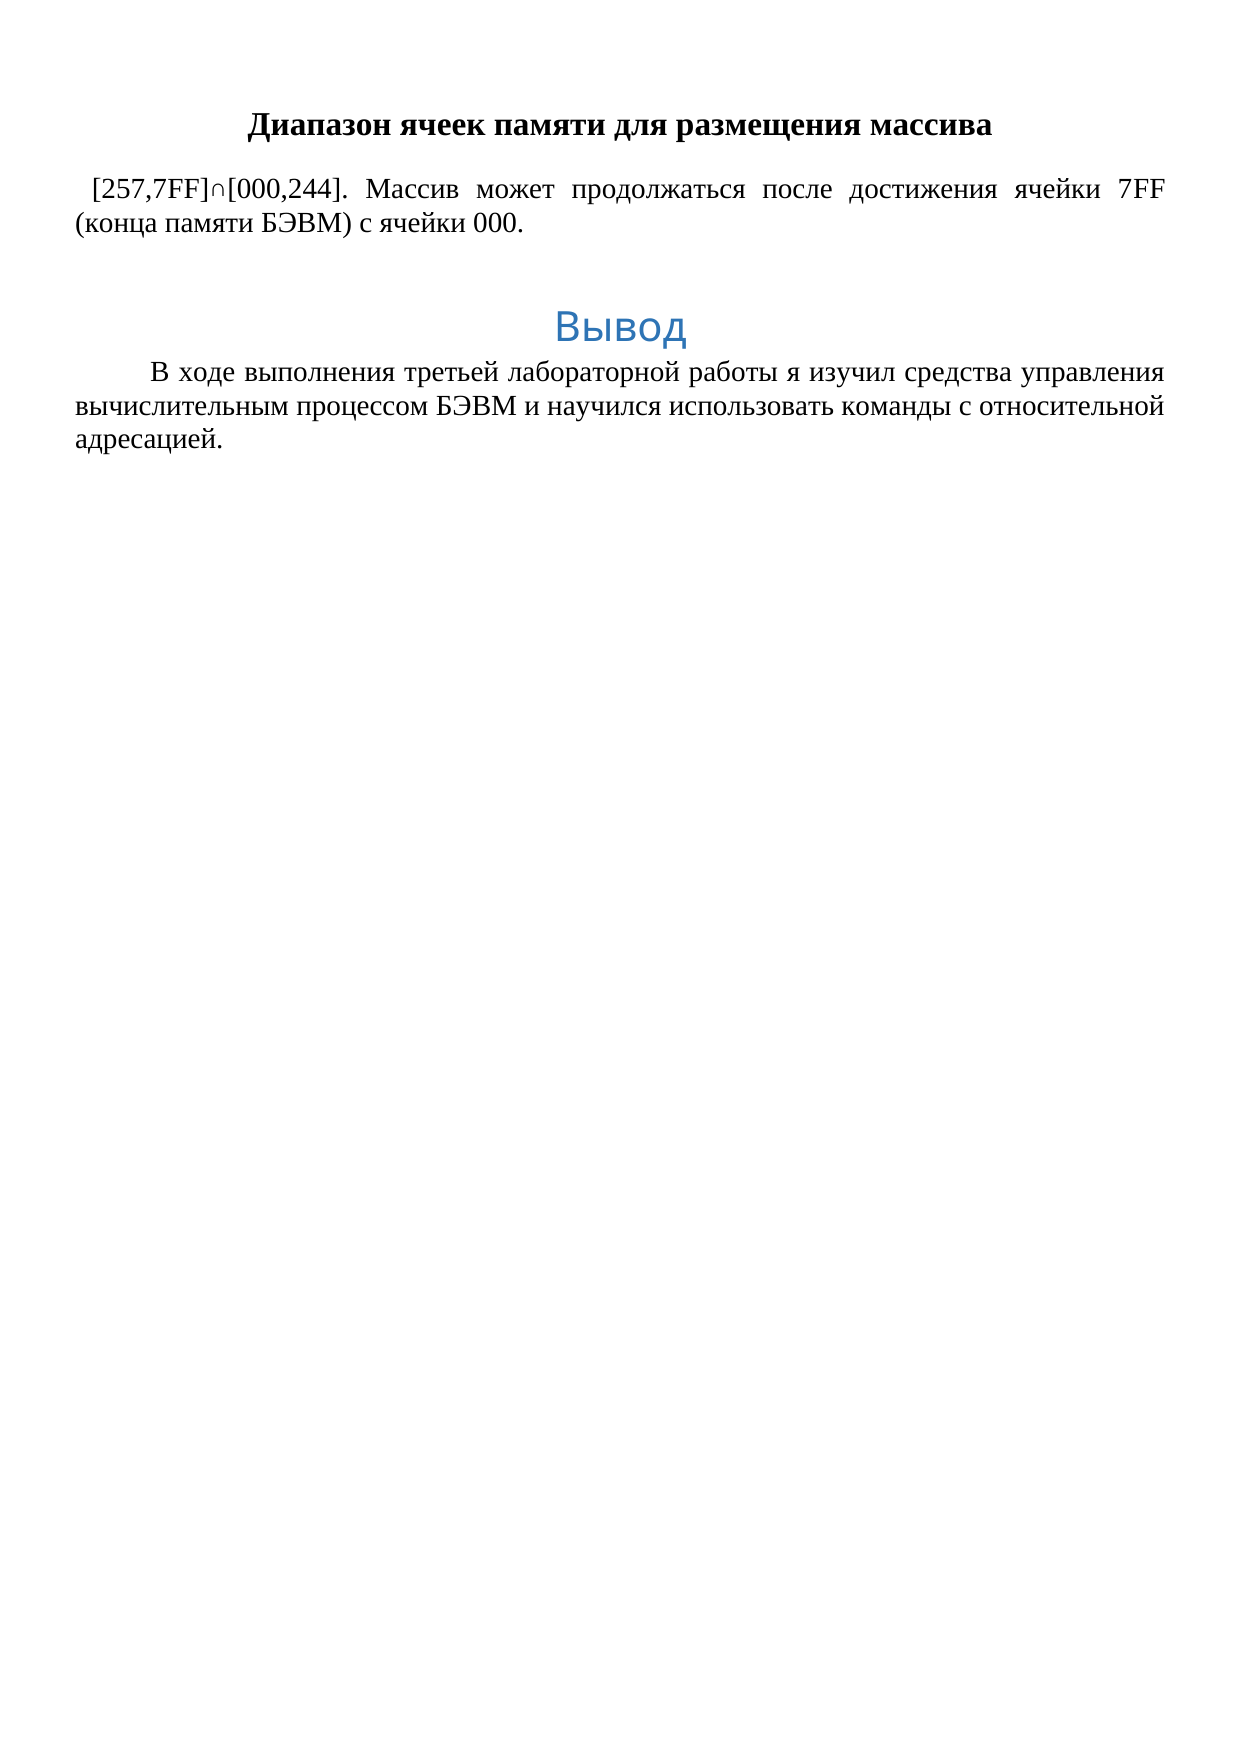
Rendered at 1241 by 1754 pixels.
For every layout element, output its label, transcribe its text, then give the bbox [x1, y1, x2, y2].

list В ходе выполнения третьей лабораторной работы я изучил средства управления вычислительным процессом БЭВМ и научился использовать команды с относительной адресацией. [75, 354, 1165, 455]
subtitle Вывод [75, 297, 1165, 354]
subtitle Диапазон ячеек памяти для размещения массива [75, 104, 1165, 142]
text [257,7FF][000,244]. Массив может продолжаться после достижения ячейки 7FF (конца памяти БЭВМ) с ячейки 000. [75, 172, 1165, 239]
